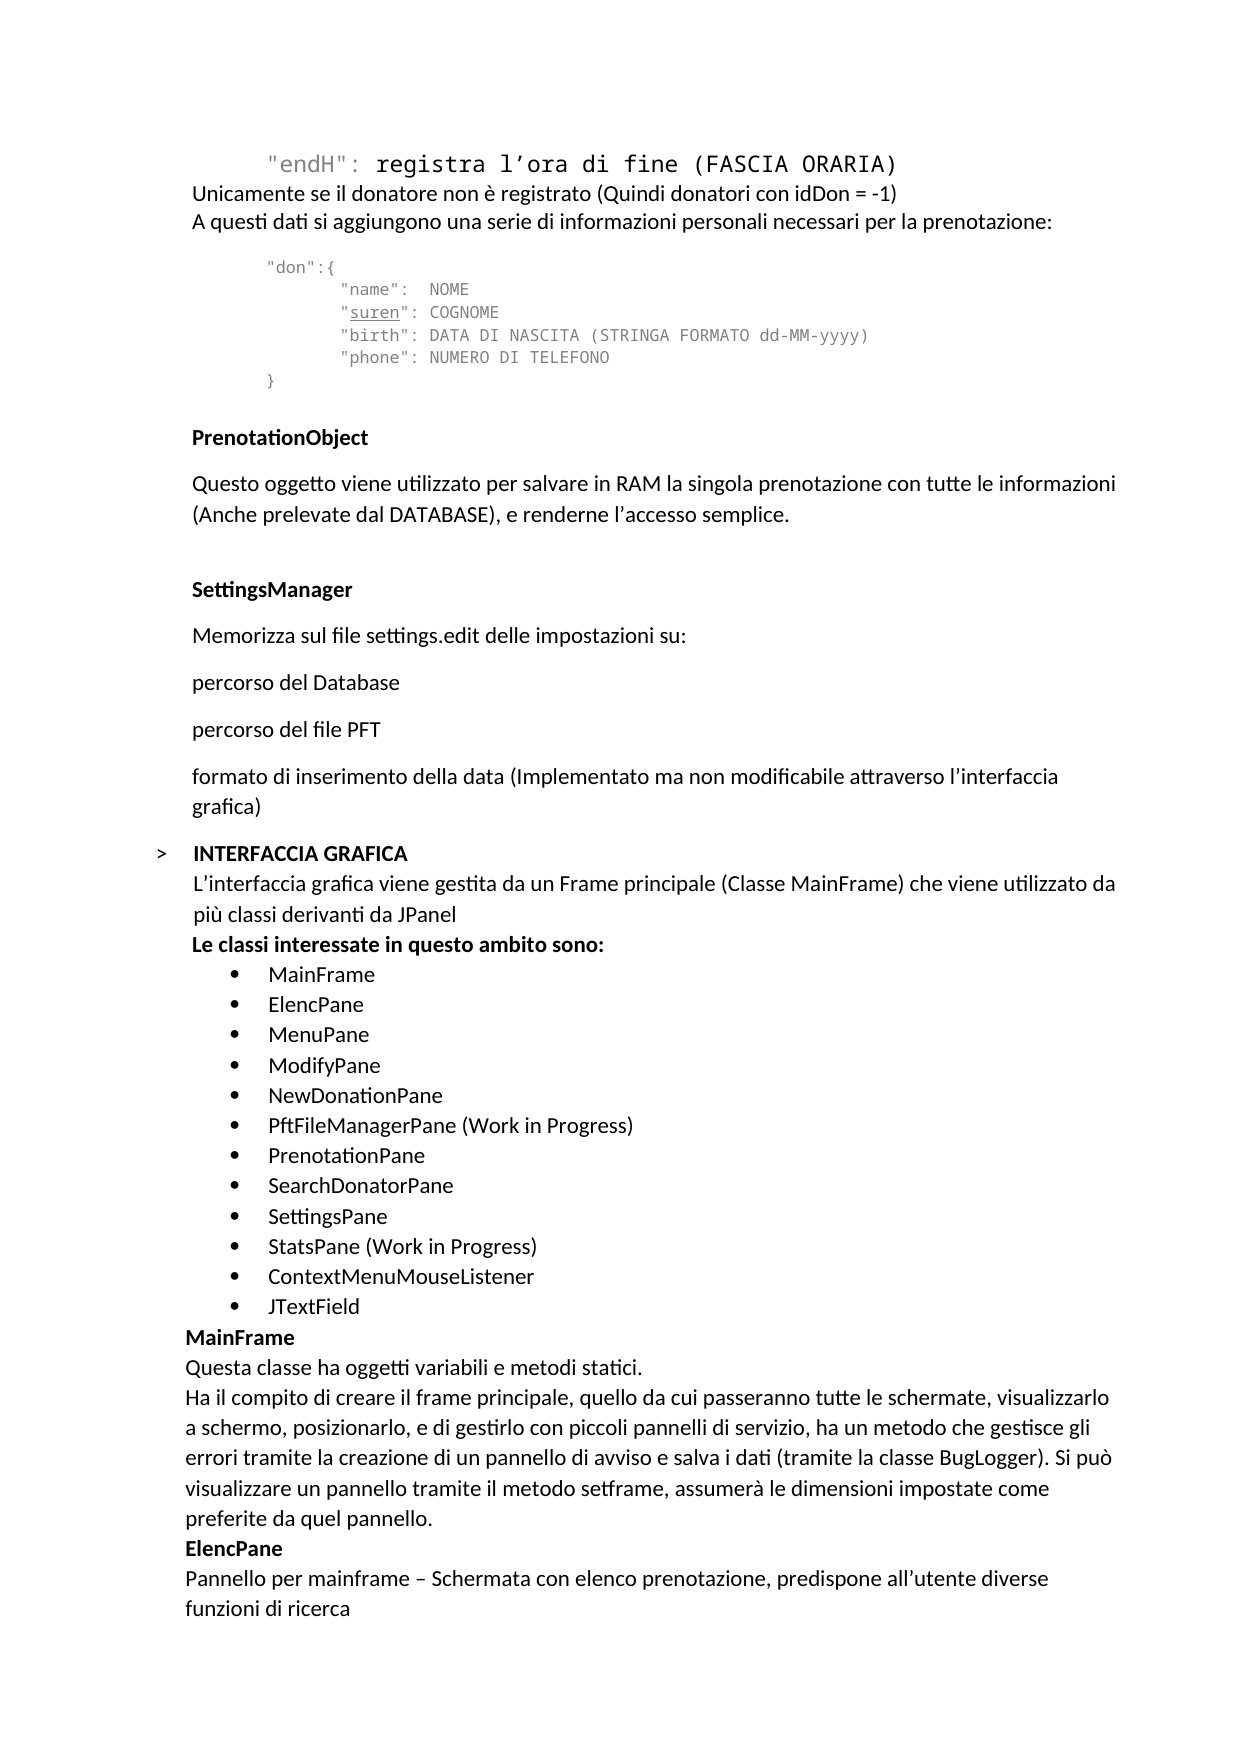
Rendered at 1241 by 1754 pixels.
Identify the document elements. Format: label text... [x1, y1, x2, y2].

text Unicamente se il donatore non è registrato (Quindi donatori con idDon = -1) [118, 179, 1122, 207]
list ContextMenuMouseListener [231, 1262, 1122, 1290]
text Memorizza sul file settings.edit delle impostazioni su: [118, 622, 1122, 649]
text PrenotationObject [118, 423, 1122, 451]
text percorso del file PFT [118, 715, 1122, 743]
list Ha il compito di creare il frame principale, quello da cui passeranno tutte le schermate, visualizzarlo a schermo, posizionarlo, e di gestirlo con piccoli pannelli di servizio, ha un metodo che gestisce gli errori tramite la creazione di un pannello di avviso e salva i dati (tramite la classe BugLogger). Si può visualizzare un pannello tramite il metodo setframe, assumerà le dimensioni impostate come preferite da quel pannello. [185, 1383, 1122, 1532]
list JTextField [231, 1292, 1122, 1320]
list INTERFACCIA GRAFICA [156, 839, 1122, 867]
text "suren": COGNOME [118, 301, 1122, 323]
list MenuPane [231, 1021, 1122, 1048]
list NewDonationPane [231, 1081, 1122, 1109]
list ElencPane [185, 1534, 1122, 1562]
text "endH": registra l’ora di fine (FASCIA ORARIA) [118, 148, 1122, 179]
text "phone": NUMERO DI TELEFONO [118, 346, 1122, 369]
text "don":{ [118, 255, 1122, 278]
text "name": NOME [118, 278, 1122, 301]
text SettingsManager [118, 575, 1122, 603]
list Questa classe ha oggetti variabili e metodi statici. [185, 1353, 1122, 1381]
text "birth": DATA DI NASCITA (STRINGA FORMATO dd-MM-yyyy) [118, 323, 1122, 346]
list SearchDonatorPane [231, 1172, 1122, 1199]
list MainFrame [231, 960, 1122, 988]
list ModifyPane [231, 1051, 1122, 1079]
text Questo oggetto viene utilizzato per salvare in RAM la singola prenotazione con tutte le informazioni (Anche prelevate dal DATABASE), e renderne l’accesso semplice. [192, 469, 1122, 528]
text percorso del Database [118, 668, 1122, 696]
list PrenotationPane [231, 1141, 1122, 1169]
list Le classi interessate in questo ambito sono: [185, 930, 1122, 958]
list PftFileManagerPane (Work in Progress) [231, 1111, 1122, 1139]
text A questi dati si aggiungono una serie di informazioni personali necessari per la prenotazione: [192, 207, 1122, 235]
list Pannello per mainframe – Schermata con elenco prenotazione, predispone all’utente diverse funzioni di ricerca [185, 1564, 1122, 1622]
list L’interfaccia grafica viene gestita da un Frame principale (Classe MainFrame) che viene utilizzato da più classi derivanti da JPanel [193, 869, 1122, 928]
list MainFrame [185, 1323, 1122, 1351]
text } [118, 369, 1122, 391]
text formato di inserimento della data (Implementato ma non modificabile attraverso l’interfaccia grafica) [192, 762, 1122, 820]
list StatsPane (Work in Progress) [231, 1232, 1122, 1260]
list SettingsPane [231, 1202, 1122, 1230]
list ElencPane [231, 990, 1122, 1018]
